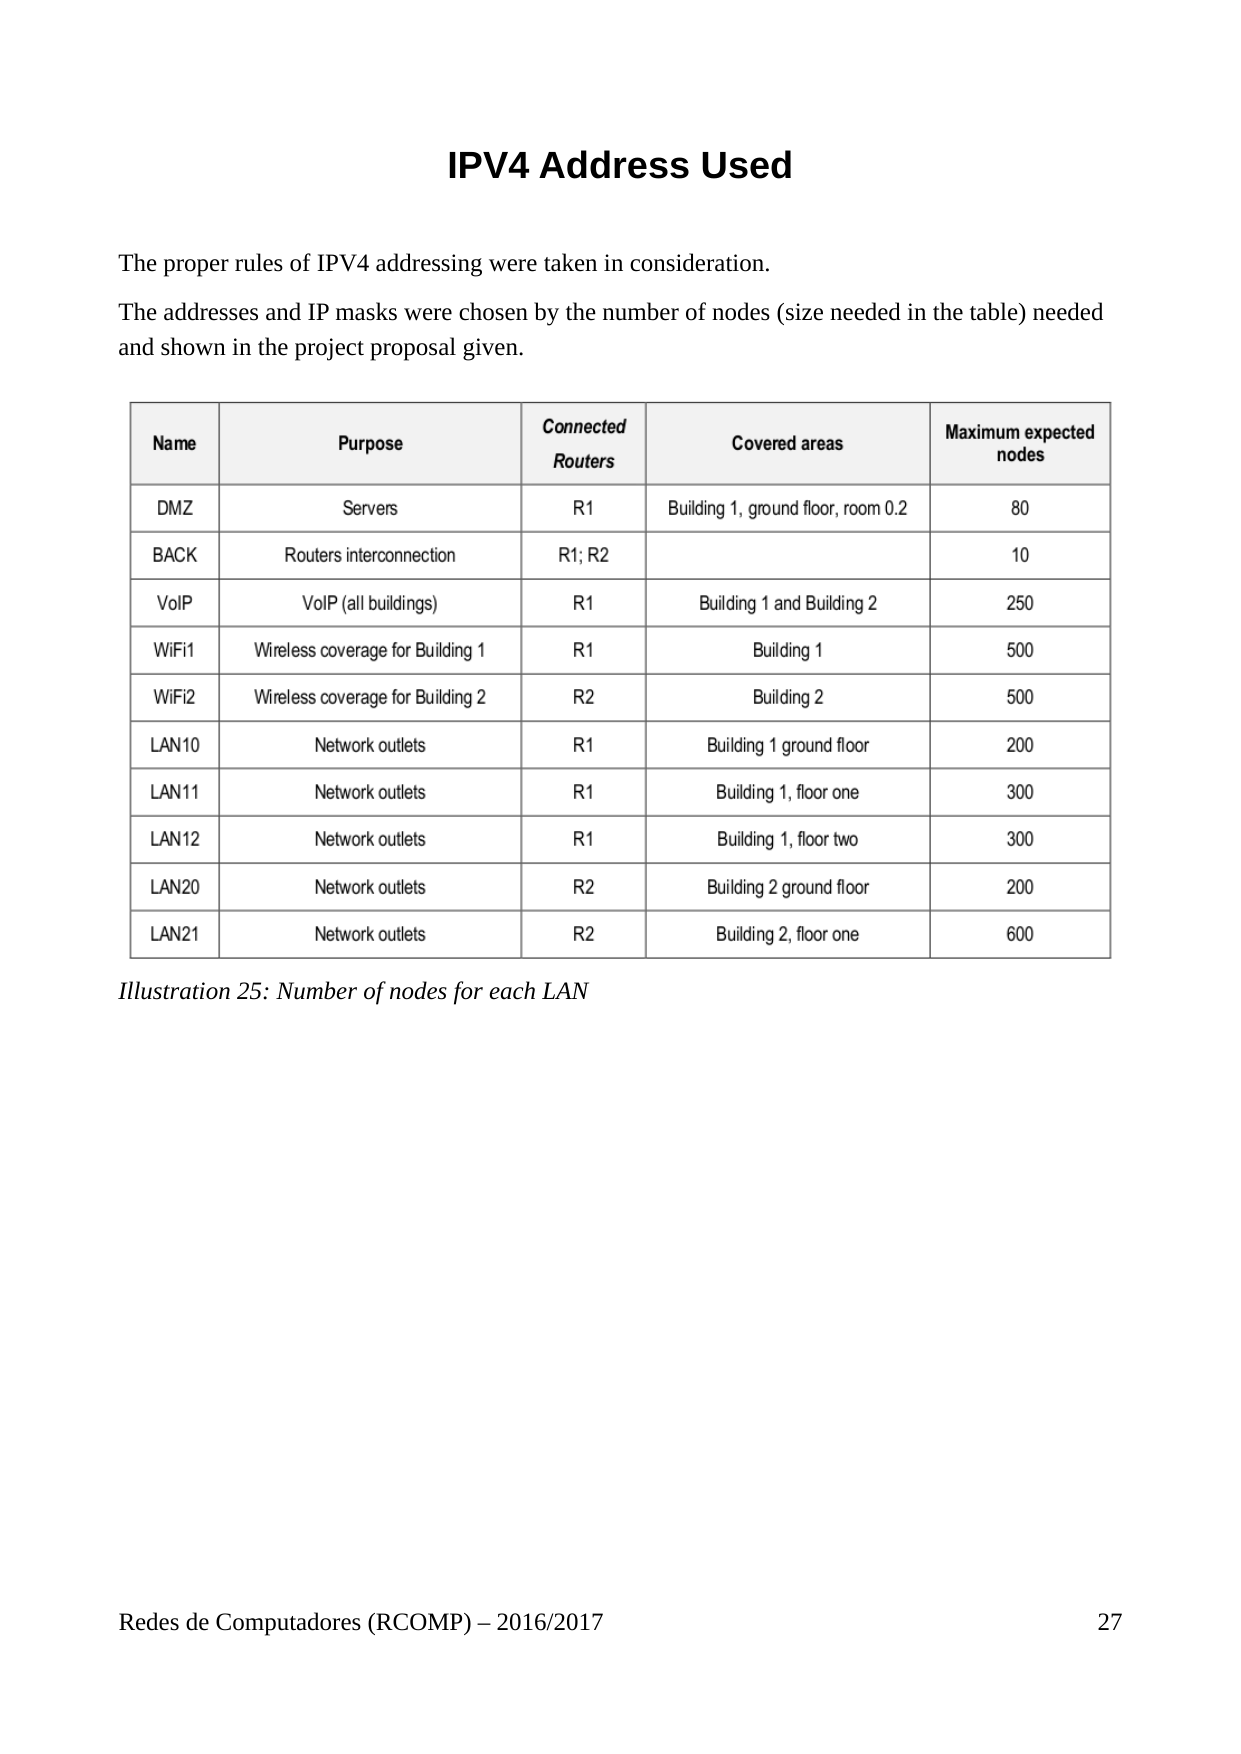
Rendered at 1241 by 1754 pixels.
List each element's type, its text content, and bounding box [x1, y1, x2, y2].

subtitle IPV4 Address Used [118, 143, 1122, 187]
picture [118, 393, 1123, 971]
text Illustration 25: Number of nodes for each LAN [118, 971, 1122, 1005]
text The proper rules of IPV4 addressing were taken in consideration. [118, 248, 1122, 277]
text The addresses and IP masks were chosen by the number of nodes (size needed in the table) needed and shown in the project proposal given. [118, 297, 1122, 361]
